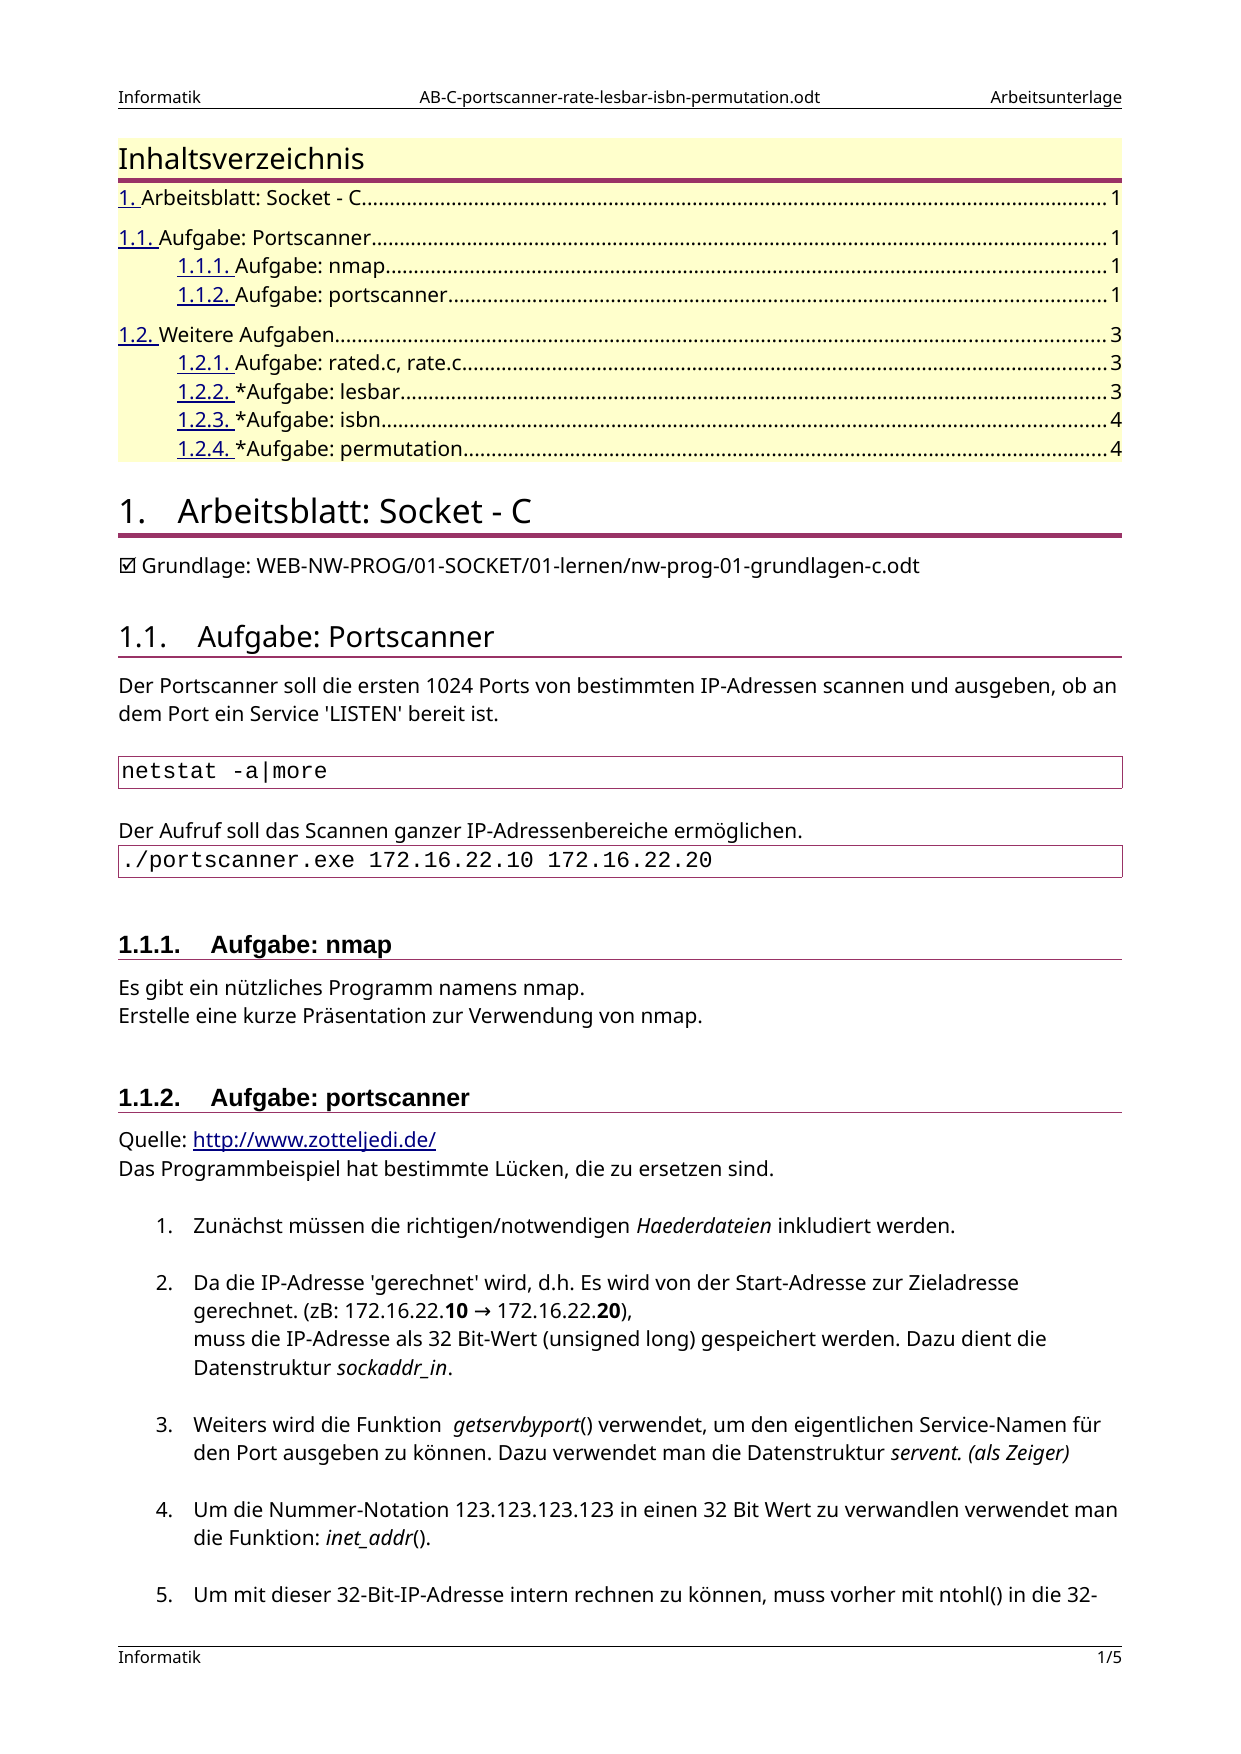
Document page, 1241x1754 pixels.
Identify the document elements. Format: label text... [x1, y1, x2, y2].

text 1. Arbeitsblatt: Socket - C 1 [118, 183, 1122, 211]
text 1.2.4. *Aufgabe: permutation 4 [177, 434, 1122, 462]
text netstat -a|more [119, 757, 1122, 788]
text 1.2.3. *Aufgabe: isbn 4 [177, 405, 1122, 434]
text 1.1.2. Aufgabe: portscanner 1 [177, 280, 1122, 308]
list Zunächst müssen die richtigen/notwendigen Haederdateien inkludiert werden. [156, 1211, 1122, 1268]
subtitle Inhaltsverzeichnis [118, 138, 1122, 178]
text 1.2. Weitere Aufgaben 3 [118, 320, 1122, 348]
list Da die IP-Adresse 'gerechnet' wird, d.h. Es wird von der Start-Adresse zur Zieladresse gerechnet. (zB: 172.16.22.10 → 172.16.22.20), muss die IP-Adresse als 32 Bit-Wert (unsigned long) gespeichert werden. Dazu dient die Datenstruktur sockaddr_in. [156, 1268, 1122, 1410]
text 1.1.1. Aufgabe: nmap 1 [177, 251, 1122, 280]
text Erstelle eine kurze Präsentation zur Verwendung von nmap. [118, 1001, 1122, 1030]
list Grundlage: WEB-NW-PROG/01-SOCKET/01-lernen/nw-prog-01-grundlagen-c.odt [118, 551, 1122, 579]
text Quelle: http://www.zotteljedi.de/ [118, 1125, 1122, 1154]
subtitle Aufgabe: nmap [118, 931, 1122, 959]
subtitle Arbeitsblatt: Socket - C [118, 487, 1122, 533]
text ./portscanner.exe 172.16.22.10 172.16.22.20 [119, 846, 1122, 877]
text 1.1. Aufgabe: Portscanner 1 [118, 223, 1122, 251]
text 1.2.2. *Aufgabe: lesbar 3 [177, 377, 1122, 405]
subtitle Aufgabe: Portscanner [118, 617, 1122, 656]
list Um die Nummer-Notation 123.123.123.123 in einen 32 Bit Wert zu verwandlen verwendet man die Funktion: inet_addr(). [156, 1495, 1122, 1580]
subtitle Aufgabe: portscanner [118, 1083, 1122, 1112]
list Um mit dieser 32-Bit-IP-Adresse intern rechnen zu können, muss vorher mit ntohl() in die 32- [156, 1580, 1122, 1609]
text Das Programmbeispiel hat bestimmte Lücken, die zu ersetzen sind. [118, 1154, 1122, 1182]
text 1.2.1. Aufgabe: rated.c, rate.c 3 [177, 348, 1122, 377]
text Der Portscanner soll die ersten 1024 Ports von bestimmten IP-Adressen scannen und ausgeben, ob an dem Port ein Service 'LISTEN' bereit ist. [118, 671, 1122, 728]
text Der Aufruf soll das Scannen ganzer IP-Adressenbereiche ermöglichen. [118, 817, 1122, 845]
text Es gibt ein nützliches Programm namens nmap. [118, 973, 1122, 1001]
list Weiters wird die Funktion getservbyport() verwendet, um den eigentlichen Service-Namen für den Port ausgeben zu können. Dazu verwendet man die Datenstruktur servent. (als Zeiger) [156, 1410, 1122, 1495]
